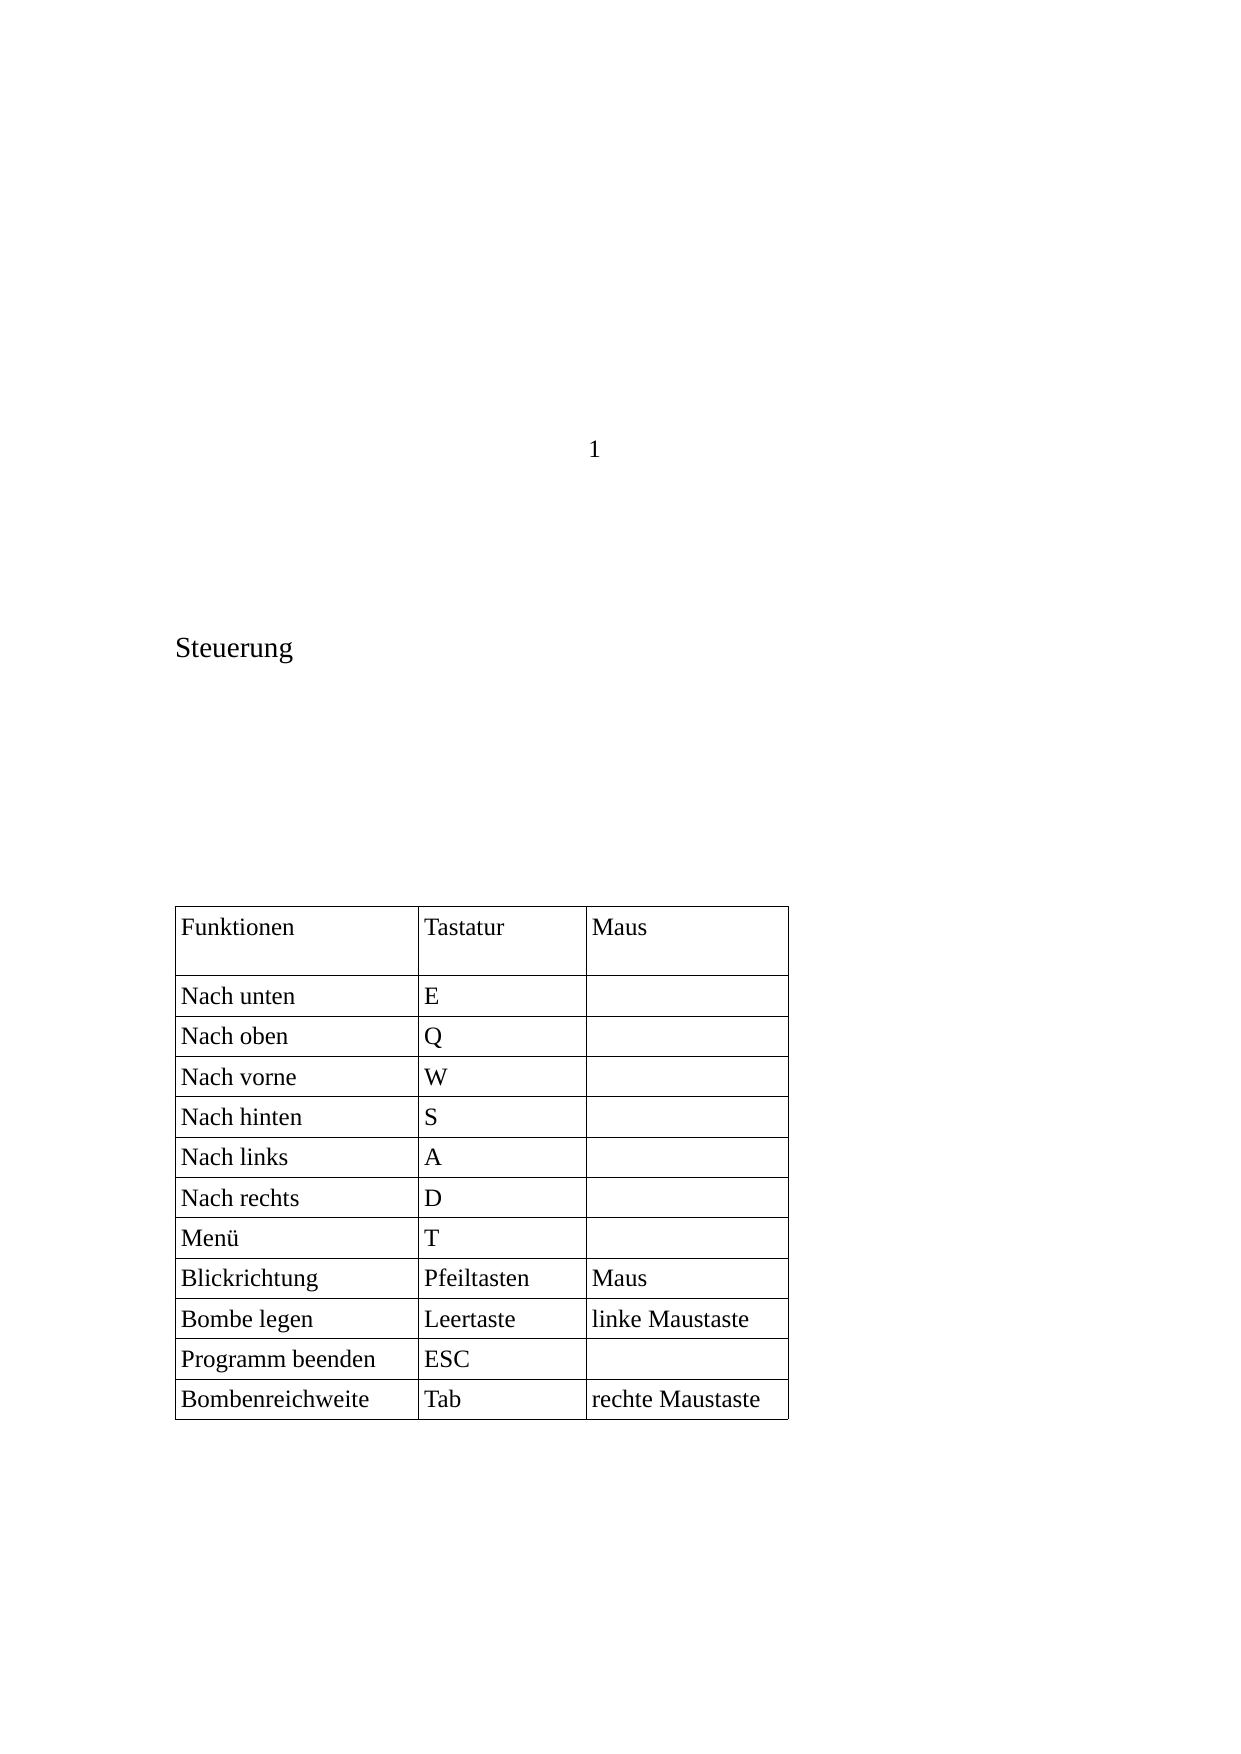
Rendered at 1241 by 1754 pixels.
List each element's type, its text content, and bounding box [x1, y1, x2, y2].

table_cell Nach vorne [176, 1057, 418, 1096]
table_cell linke Maustaste [587, 1299, 788, 1338]
table_cell [587, 1017, 788, 1056]
table_cell Nach hinten [176, 1097, 418, 1137]
table_cell [587, 1339, 788, 1378]
table_cell Menü [176, 1218, 418, 1257]
table_cell [587, 1218, 788, 1257]
table_cell Bombe legen [176, 1299, 418, 1338]
table_cell Programm beenden [176, 1339, 418, 1378]
table_cell E [419, 976, 586, 1016]
table_cell Nach rechts [176, 1178, 418, 1217]
table_cell Q [419, 1017, 586, 1056]
table_cell rechte Maustaste [587, 1380, 788, 1419]
table_cell Nach links [176, 1138, 418, 1177]
table_cell Nach unten [176, 976, 418, 1016]
table_cell [587, 1097, 788, 1137]
table_cell Tab [419, 1380, 586, 1419]
table_cell D [419, 1178, 586, 1217]
table_cell [587, 1138, 788, 1177]
table_cell [587, 1178, 788, 1217]
table_cell W [419, 1057, 586, 1096]
table_cell Leertaste [419, 1299, 586, 1338]
table_cell T [419, 1218, 586, 1257]
subtitle Steuerung [175, 630, 1071, 664]
table_cell A [419, 1138, 586, 1177]
table_cell [587, 976, 788, 1016]
table_header Maus [587, 907, 788, 975]
table_cell Pfeiltasten [419, 1259, 586, 1298]
table_cell [587, 1057, 788, 1096]
table_cell Blickrichtung [176, 1259, 418, 1298]
table_header Funktionen [176, 907, 418, 975]
table_header Tastatur [419, 907, 586, 975]
table_cell Bombenreichweite [176, 1380, 418, 1419]
table_cell Maus [587, 1259, 788, 1298]
text 1 [175, 434, 1071, 463]
table_cell Nach oben [176, 1017, 418, 1056]
table_cell ESC [419, 1339, 586, 1378]
table_cell S [419, 1097, 586, 1137]
